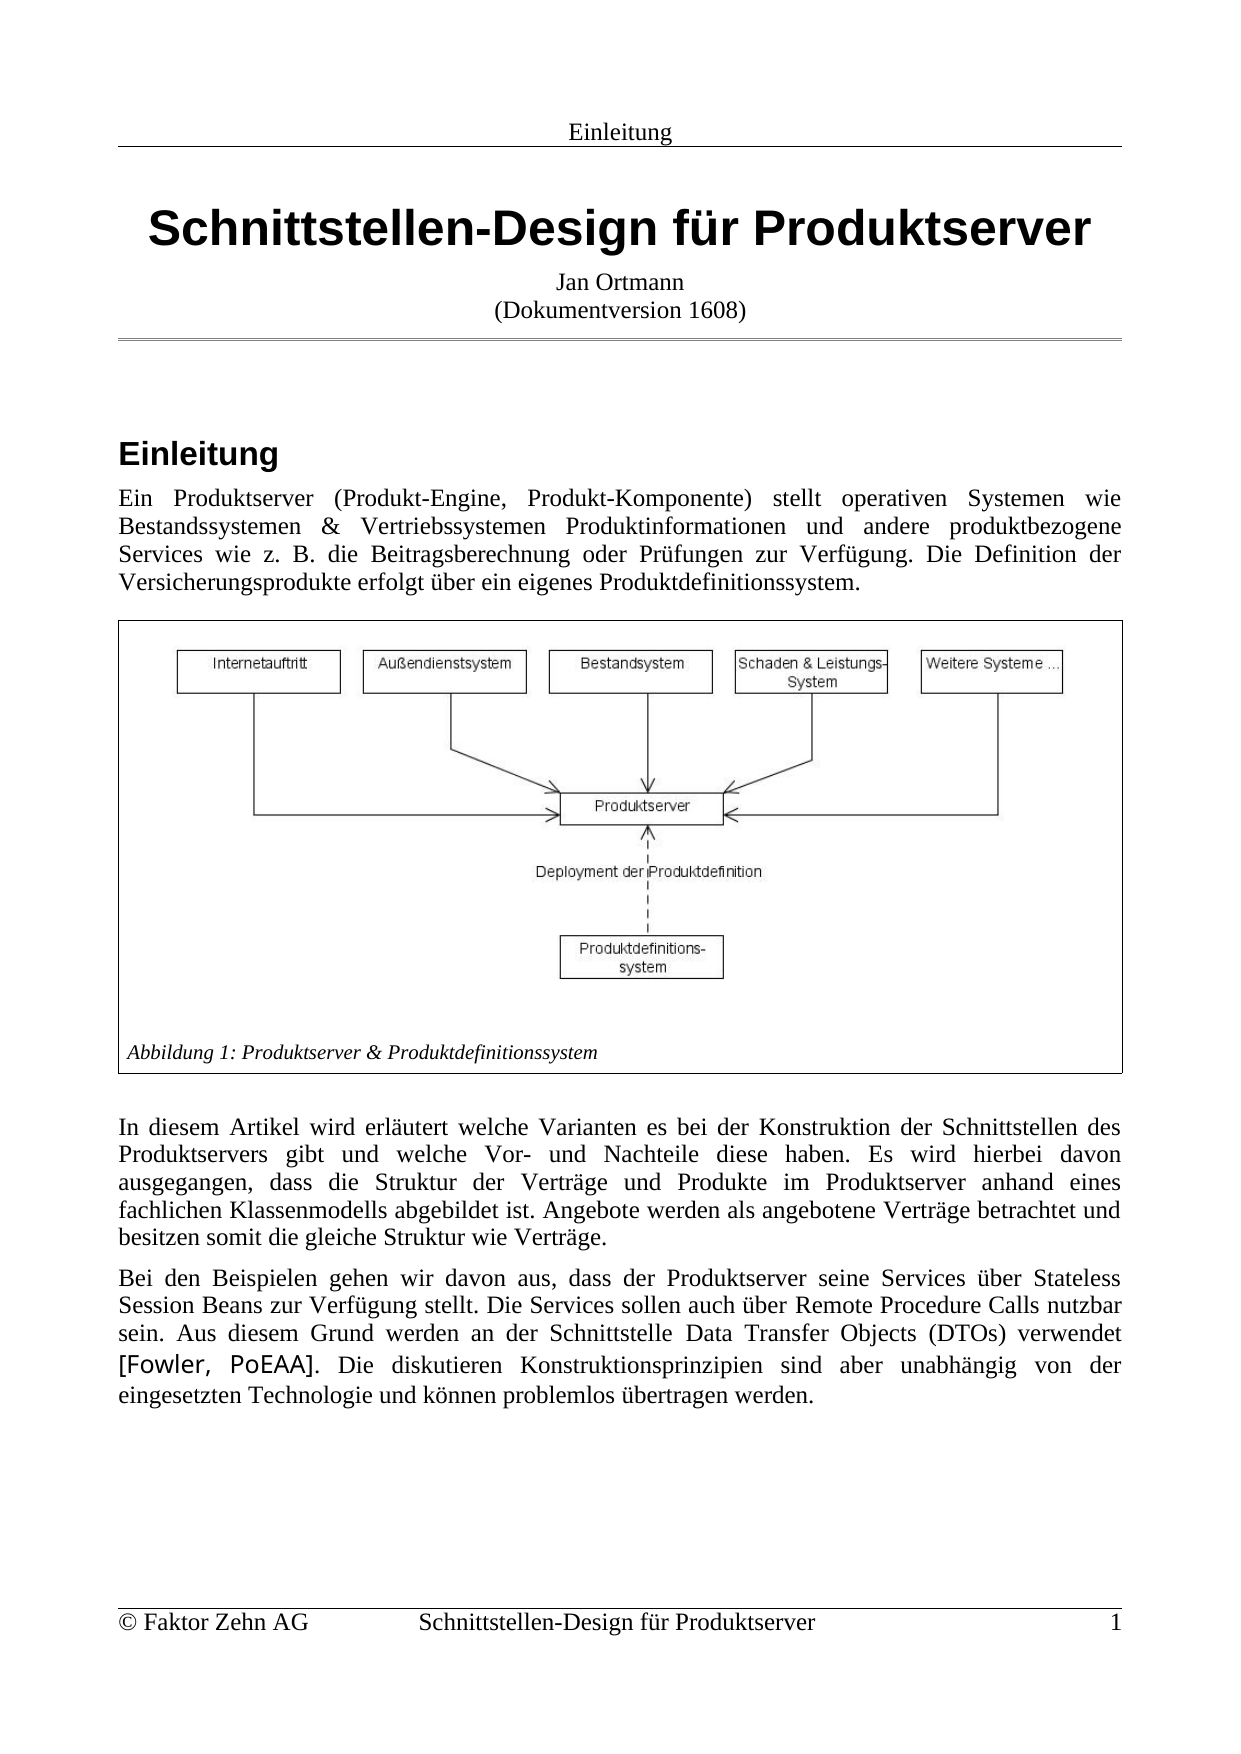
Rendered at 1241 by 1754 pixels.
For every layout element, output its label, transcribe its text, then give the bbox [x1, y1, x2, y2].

text In diesem Artikel wird erläutert welche Varianten es bei der Konstruktion der Schnittstellen des Produktservers gibt und welche Vor- und Nachteile diese haben. Es wird hierbei davon ausgegangen, dass die Struktur der Verträge und Produkte im Produktserver anhand eines fachlichen Klassenmodells abgebildet ist. Angebote werden als angebotene Verträge betrachtet und besitzen somit die gleiche Struktur wie Verträge. [118, 1113, 1122, 1251]
picture [155, 628, 1085, 1001]
text Ein Produktserver (Produkt-Engine, Produkt-Komponente) stellt operativen Systemen wie Bestandssystemen & Vertriebssystemen Produktinformationen und andere produktbezogene Services wie z. B. die Beitragsberechnung oder Prüfungen zur Verfügung. Die Definition der Versicherungsprodukte erfolgt über ein eigenes Produktdefinitionssystem. [118, 484, 1122, 595]
text Bei den Beispielen gehen wir davon aus, dass der Produktserver seine Services über Stateless Session Beans zur Verfügung stellt. Die Services sollen auch über Remote Procedure Calls nutzbar sein. Aus diesem Grund werden an der Schnittstelle Data Transfer Objects (DTOs) verwendet [Fowler, PoEAA]. Die diskutieren Konstruktionsprinzipien sind aber unabhängig von der eingesetzten Technologie und können problemlos übertragen werden. [118, 1264, 1122, 1408]
text Schnittstellen-Design für Produktserver [118, 200, 1122, 256]
text Jan Ortmann [118, 268, 1122, 296]
subtitle Einleitung [118, 435, 1122, 472]
text (Dokumentversion 1608) [118, 296, 1122, 324]
text Abbildung 1: Produktserver & Produktdefinitionssystem [127, 1041, 1113, 1064]
